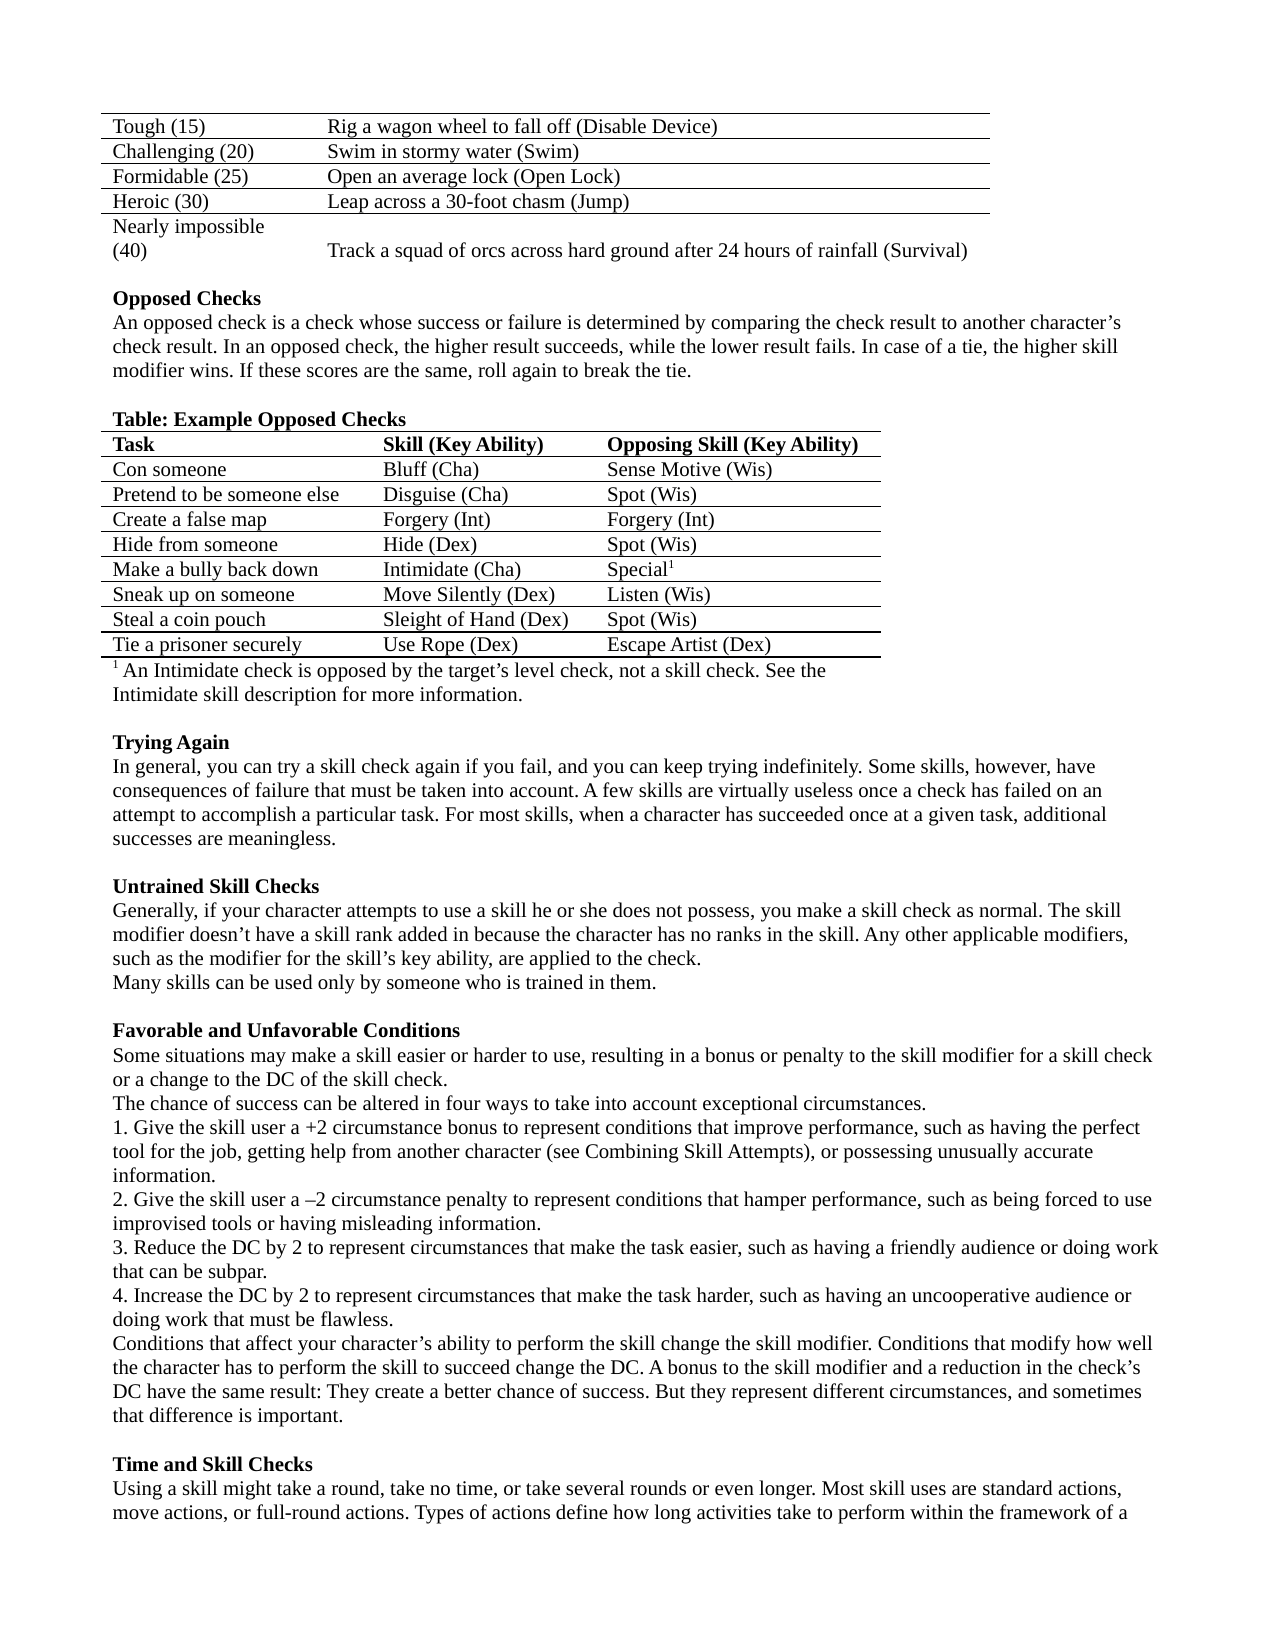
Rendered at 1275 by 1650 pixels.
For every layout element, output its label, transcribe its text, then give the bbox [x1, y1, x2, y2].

table_cell Move Silently (Dex) [372, 582, 596, 606]
text The chance of success can be altered in four ways to take into account exceptional circumstances. [112, 1091, 1162, 1115]
table_cell Bluff (Cha) [372, 457, 596, 481]
table_cell Spot (Wis) [596, 532, 881, 556]
text 3. Reduce the DC by 2 to represent circumstances that make the task easier, such as having a friendly audience or doing work that can be subpar. [112, 1235, 1162, 1283]
text Using a skill might take a round, take no time, or take several rounds or even longer. Most skill uses are standard actions, move actions, or full-round actions. Types of actions define how long activities take to perform within the framework of a [112, 1476, 1162, 1524]
table_cell Nearly impossible (40) [101, 214, 316, 262]
table_cell Use Rope (Dex) [372, 633, 596, 656]
subtitle Time and Skill Checks [112, 1452, 1162, 1476]
table_cell Open an average lock (Open Lock) [316, 164, 990, 188]
table_cell Challenging (20) [101, 139, 316, 163]
table_cell Sleight of Hand (Dex) [372, 607, 596, 631]
table_cell Task [101, 432, 372, 456]
table_cell Skill (Key Ability) [372, 432, 596, 456]
table_cell Spot (Wis) [596, 607, 881, 631]
table_cell Formidable (25) [101, 164, 316, 188]
subtitle Trying Again [112, 730, 1162, 754]
text Many skills can be used only by someone who is trained in them. [112, 970, 1162, 994]
text Generally, if your character attempts to use a skill he or she does not possess, you make a skill check as normal. The skill modifier doesn’t have a skill rank added in because the character has no ranks in the skill. Any other applicable modifiers, such as the modifier for the skill’s key ability, are applied to the check. [112, 898, 1162, 970]
table_cell Forgery (Int) [596, 507, 881, 531]
table_cell Tie a prisoner securely [101, 633, 372, 656]
table_cell Sneak up on someone [101, 582, 372, 606]
table_cell Create a false map [101, 507, 372, 531]
table_cell Heroic (30) [101, 189, 316, 213]
table_cell Opposing Skill (Key Ability) [596, 432, 881, 456]
text 2. Give the skill user a –2 circumstance penalty to represent conditions that hamper performance, such as being forced to use improvised tools or having misleading information. [112, 1187, 1162, 1235]
table_cell Steal a coin pouch [101, 607, 372, 631]
table_cell Escape Artist (Dex) [596, 633, 881, 656]
table_cell Tough (15) [101, 114, 316, 138]
text 4. Increase the DC by 2 to represent circumstances that make the task harder, such as having an uncooperative audience or doing work that must be flawless. [112, 1283, 1162, 1331]
text In general, you can try a skill check again if you fail, and you can keep trying indefinitely. Some skills, however, have consequences of failure that must be taken into account. A few skills are virtually useless once a check has failed on an attempt to accomplish a particular task. For most skills, when a character has succeeded once at a given task, additional successes are meaningless. [112, 754, 1162, 850]
subtitle Favorable and Unfavorable Conditions [112, 1018, 1162, 1042]
table_cell Disguise (Cha) [372, 482, 596, 506]
table_cell Spot (Wis) [596, 482, 881, 506]
table_cell Sense Motive (Wis) [596, 457, 881, 481]
table_cell Leap across a 30-foot chasm (Jump) [316, 189, 990, 213]
text An opposed check is a check whose success or failure is determined by comparing the check result to another character’s check result. In an opposed check, the higher result succeeds, while the lower result fails. In case of a tie, the higher skill modifier wins. If these scores are the same, roll again to break the tie. [112, 310, 1162, 382]
table_cell Listen (Wis) [596, 582, 881, 606]
subtitle Untrained Skill Checks [112, 874, 1162, 898]
table_cell Special1 [596, 557, 881, 581]
text 1. Give the skill user a +2 circumstance bonus to represent conditions that improve performance, such as having the perfect tool for the job, getting help from another character (see Combining Skill Attempts), or possessing unusually accurate information. [112, 1115, 1162, 1187]
subtitle Opposed Checks [112, 286, 1162, 310]
text Some situations may make a skill easier or harder to use, resulting in a bonus or penalty to the skill modifier for a skill check or a change to the DC of the skill check. [112, 1042, 1162, 1091]
table_cell Con someone [101, 457, 372, 481]
table_cell Forgery (Int) [372, 507, 596, 531]
table_cell Intimidate (Cha) [372, 557, 596, 581]
table_cell Hide (Dex) [372, 532, 596, 556]
table_cell Pretend to be someone else [101, 482, 372, 506]
table_header Table: Example Opposed Checks [101, 406, 881, 431]
table_cell Track a squad of orcs across hard ground after 24 hours of rainfall (Survival) [316, 214, 990, 262]
table_cell Hide from someone [101, 532, 372, 556]
table_cell Swim in stormy water (Swim) [316, 139, 990, 163]
table_cell Make a bully back down [101, 557, 372, 581]
text Conditions that affect your character’s ability to perform the skill change the skill modifier. Conditions that modify how well the character has to perform the skill to succeed change the DC. A bonus to the skill modifier and a reduction in the check’s DC have the same result: They create a better chance of success. But they represent different circumstances, and sometimes that difference is important. [112, 1331, 1162, 1427]
table_cell Rig a wagon wheel to fall off (Disable Device) [316, 114, 990, 138]
table_cell 1 An Intimidate check is opposed by the target’s level check, not a skill check. See the Intimidate skill description for more information. [101, 658, 881, 706]
